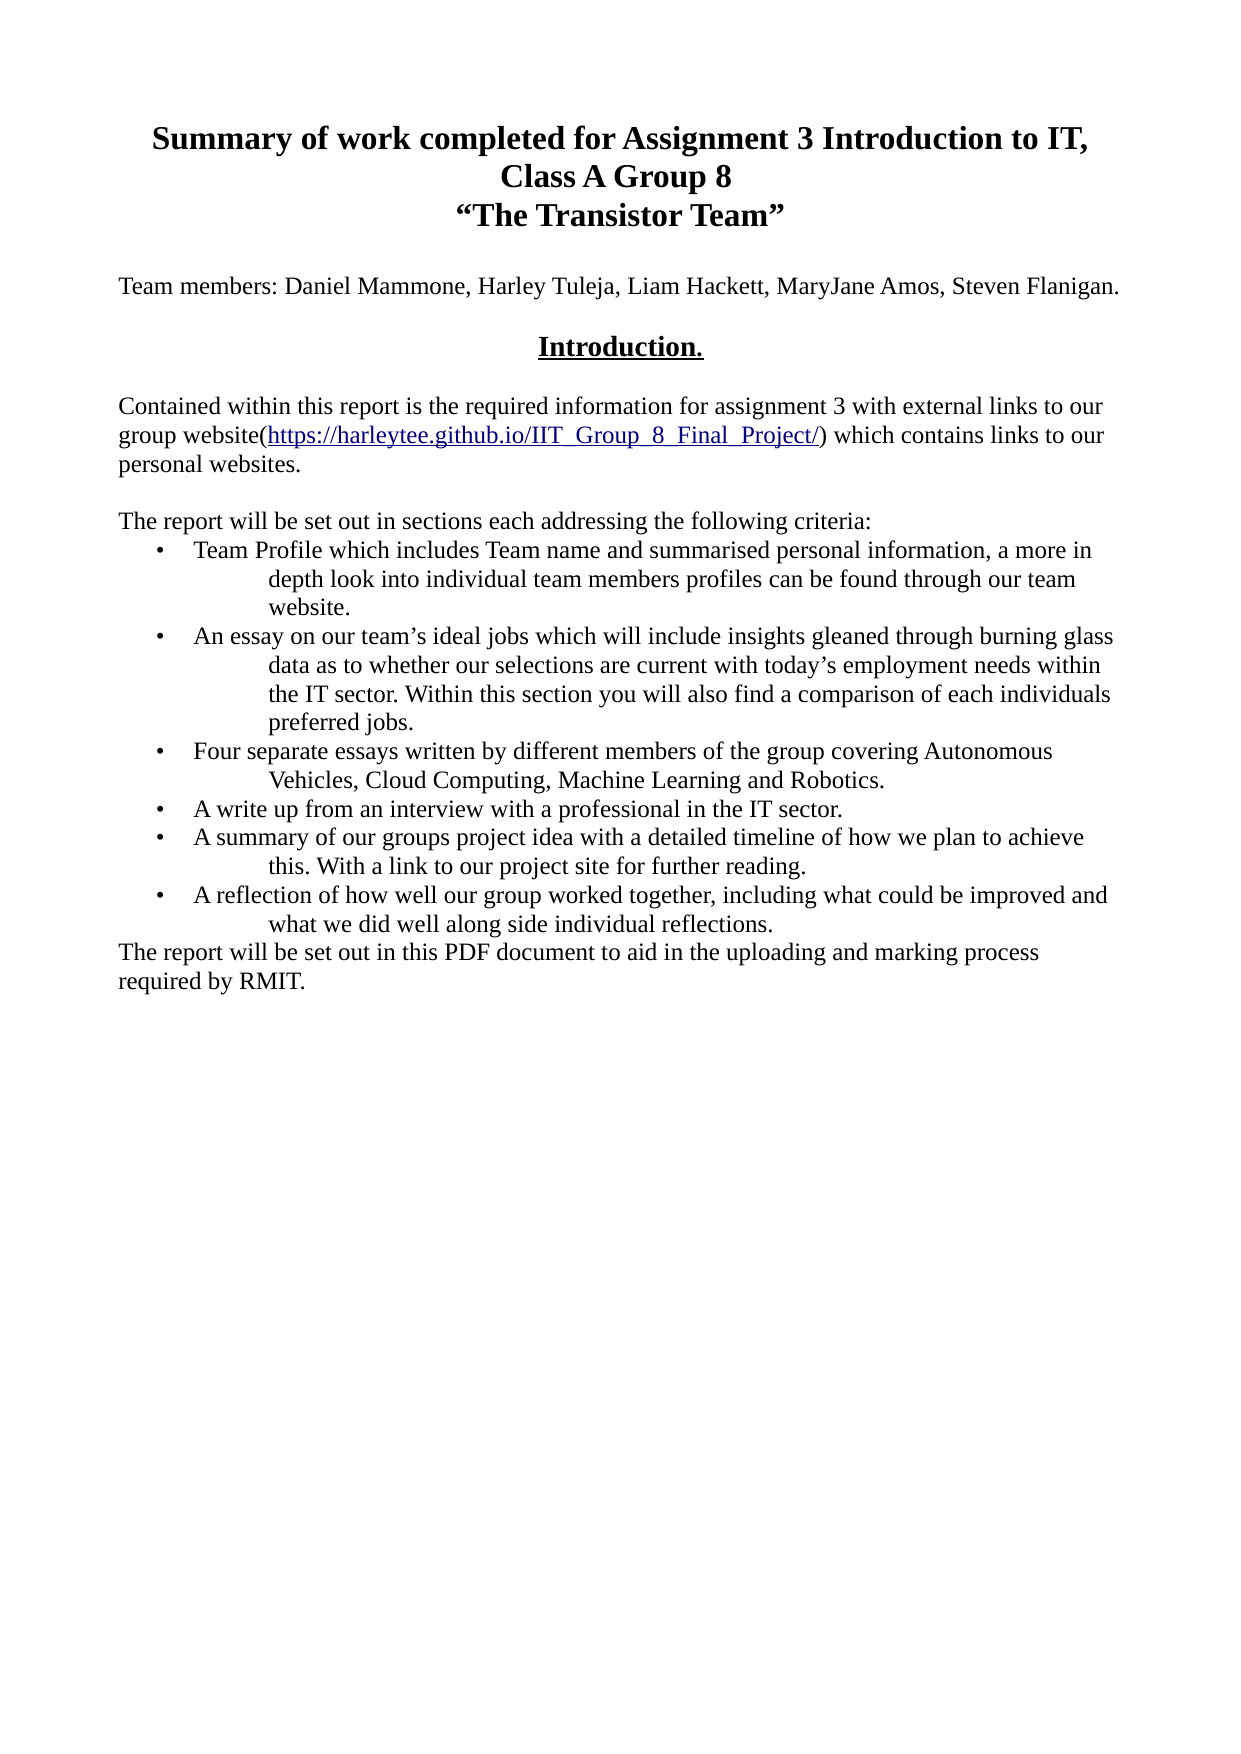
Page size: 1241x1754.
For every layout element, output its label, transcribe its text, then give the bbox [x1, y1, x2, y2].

text Introduction. [118, 329, 1122, 362]
text “The Transistor Team” [118, 195, 1122, 233]
text Contained within this report is the required information for assignment 3 with external links to our group website(https://harleytee.github.io/IIT_Group_8_Final_Project/) which contains links to our personal websites. [118, 391, 1122, 477]
text Summary of work completed for Assignment 3 Introduction to IT, Class A Group 8 [118, 118, 1122, 195]
text The report will be set out in this PDF document to aid in the uploading and marking process required by RMIT. [118, 937, 1122, 995]
list A write up from an interview with a professional in the IT sector. [156, 794, 1122, 822]
list A summary of our groups project idea with a detailed timeline of how we plan to achieve this. With a link to our project site for further reading. [156, 822, 1122, 880]
text Team members: Daniel Mammone, Harley Tuleja, Liam Hackett, MaryJane Amos, Steven Flanigan. [118, 271, 1122, 300]
list Team Profile which includes Team name and summarised personal information, a more in depth look into individual team members profiles can be found through our team website. [156, 535, 1122, 621]
list A reflection of how well our group worked together, including what could be improved and what we did well along side individual reflections. [156, 880, 1122, 937]
list Four separate essays written by different members of the group covering Autonomous Vehicles, Cloud Computing, Machine Learning and Robotics. [156, 736, 1122, 794]
list An essay on our team’s ideal jobs which will include insights gleaned through burning glass data as to whether our selections are current with today’s employment needs within the IT sector. Within this section you will also find a comparison of each individuals preferred jobs. [156, 621, 1122, 736]
text The report will be set out in sections each addressing the following criteria: [118, 506, 1122, 535]
